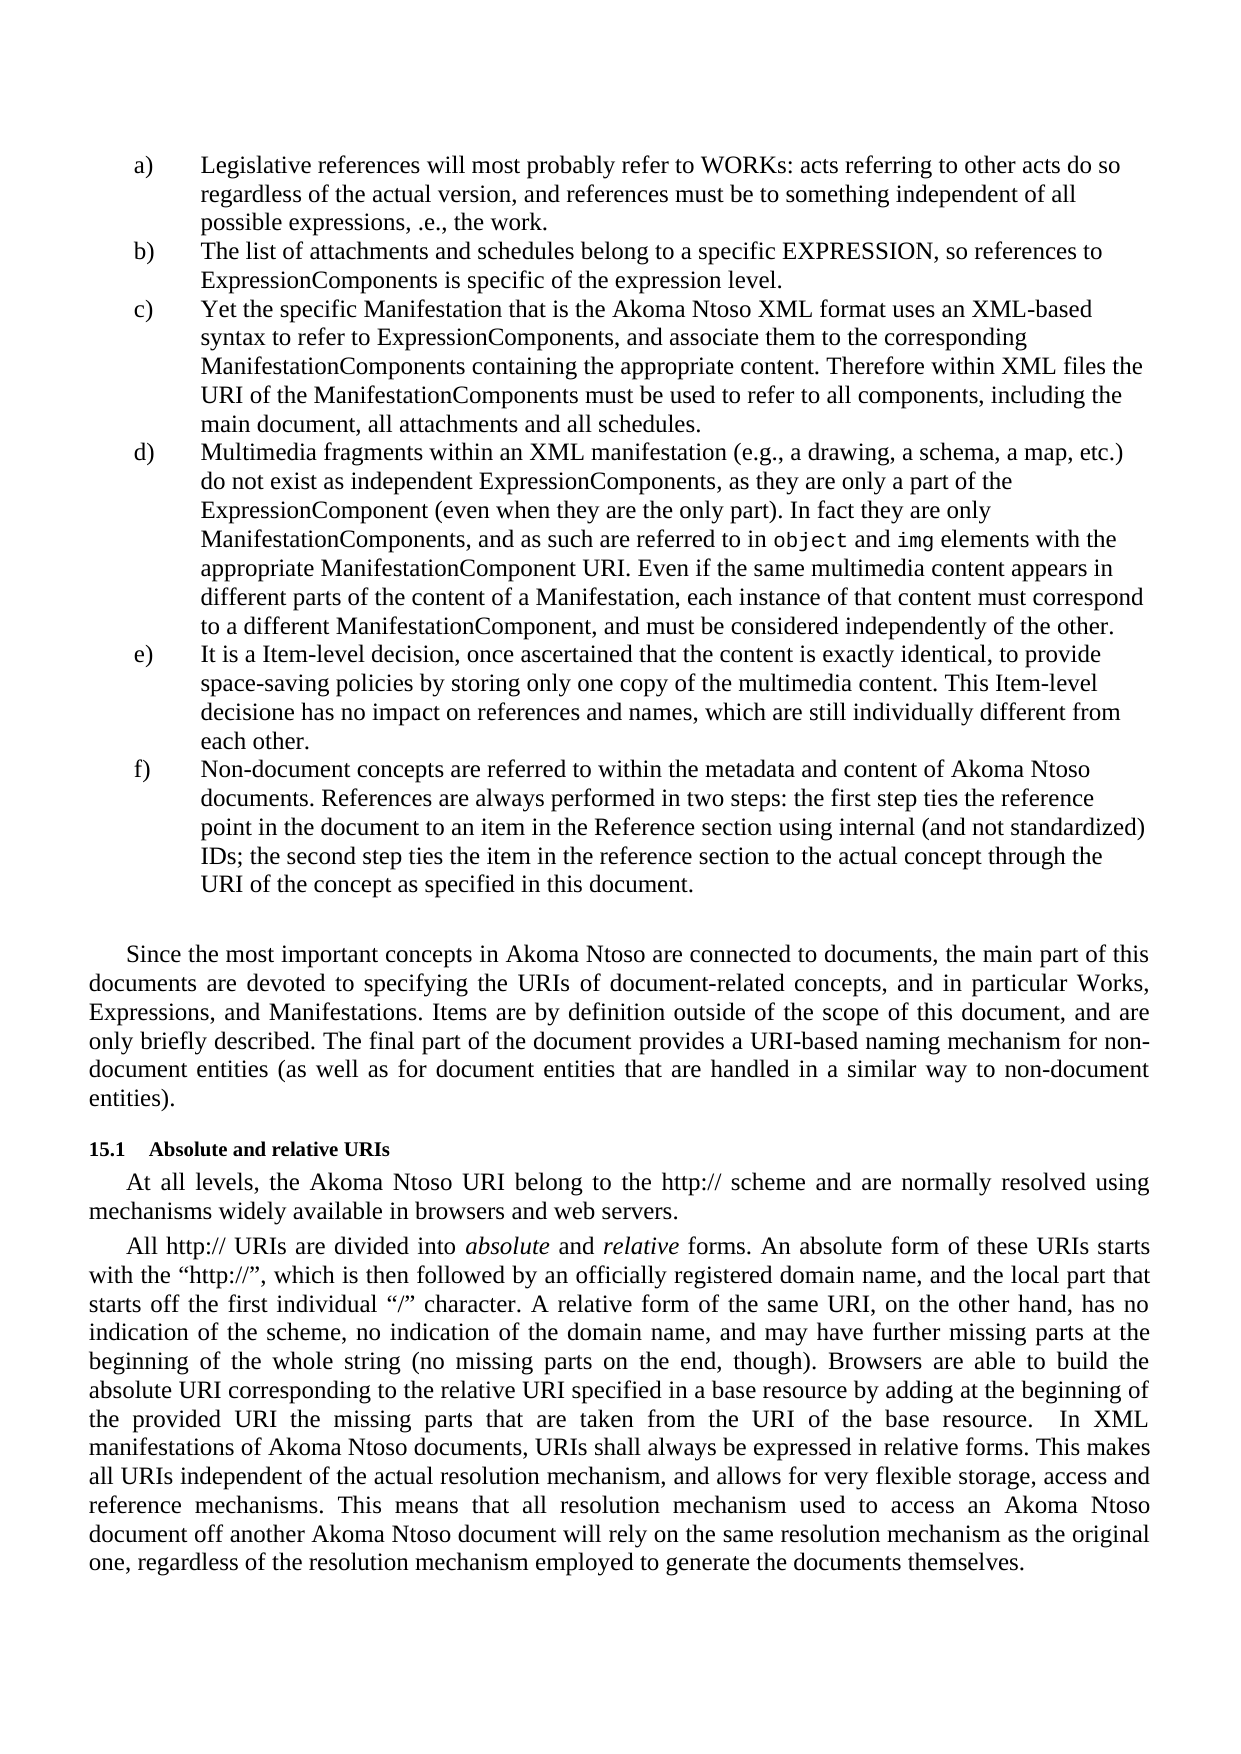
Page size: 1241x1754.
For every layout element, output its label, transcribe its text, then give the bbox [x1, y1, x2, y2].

list It is a Item-level decision, once ascertained that the content is exactly identical, to provide space-saving policies by storing only one copy of the multimedia content. This Item-level decisione has no impact on references and names, which are still individually different from each other. [134, 639, 1151, 754]
text All http:// URIs are divided into absolute and relative forms. An absolute form of these URIs starts with the “http://”, which is then followed by an officially registered domain name, and the local part that starts off the first individual “/” character. A relative form of the same URI, on the other hand, has no indication of the scheme, no indication of the domain name, and may have further missing parts at the beginning of the whole string (no missing parts on the end, though). Browsers are able to build the absolute URI corresponding to the relative URI specified in a base resource by adding at the beginning of the provided URI the missing parts that are taken from the URI of the base resource. In XML manifestations of Akoma Ntoso documents, URIs shall always be expressed in relative forms. This makes all URIs independent of the actual resolution mechanism, and allows for very flexible storage, access and reference mechanisms. This means that all resolution mechanism used to access an Akoma Ntoso document off another Akoma Ntoso document will rely on the same resolution mechanism as the original one, regardless of the resolution mechanism employed to generate the documents themselves. [89, 1231, 1151, 1576]
text At all levels, the Akoma Ntoso URI belong to the http:// scheme and are normally resolved using mechanisms widely available in browsers and web servers. [89, 1167, 1151, 1225]
list Non-document concepts are referred to within the metadata and content of Akoma Ntoso documents. References are always performed in two steps: the first step ties the reference point in the document to an item in the Reference section using internal (and not standardized) IDs; the second step ties the item in the reference section to the actual concept through the URI of the concept as specified in this document. [134, 754, 1151, 898]
text Since the most important concepts in Akoma Ntoso are connected to documents, the main part of this documents are devoted to specifying the URIs of document-related concepts, and in particular Works, Expressions, and Manifestations. Items are by definition outside of the scope of this document, and are only briefly described. The final part of the document provides a URI-based naming mechanism for non-document entities (as well as for document entities that are handled in a similar way to non-document entities). [89, 939, 1151, 1112]
list Multimedia fragments within an XML manifestation (e.g., a drawing, a schema, a map, etc.) do not exist as independent ExpressionComponents, as they are only a part of the ExpressionComponent (even when they are the only part). In fact they are only ManifestationComponents, and as such are referred to in object and img elements with the appropriate ManifestationComponent URI. Even if the same multimedia content appears in different parts of the content of a Manifestation, each instance of that content must correspond to a different ManifestationComponent, and must be considered independently of the other. [134, 437, 1151, 639]
list The list of attachments and schedules belong to a specific EXPRESSION, so references to ExpressionComponents is specific of the expression level. [134, 236, 1151, 294]
subtitle Absolute and relative URIs [89, 1137, 1151, 1161]
list Legislative references will most probably refer to WORKs: acts referring to other acts do so regardless of the actual version, and references must be to something independent of all possible expressions, .e., the work. [134, 150, 1151, 236]
list Yet the specific Manifestation that is the Akoma Ntoso XML format uses an XML-based syntax to refer to ExpressionComponents, and associate them to the corresponding ManifestationComponents containing the appropriate content. Therefore within XML files the URI of the ManifestationComponents must be used to refer to all components, including the main document, all attachments and all schedules. [134, 294, 1151, 437]
